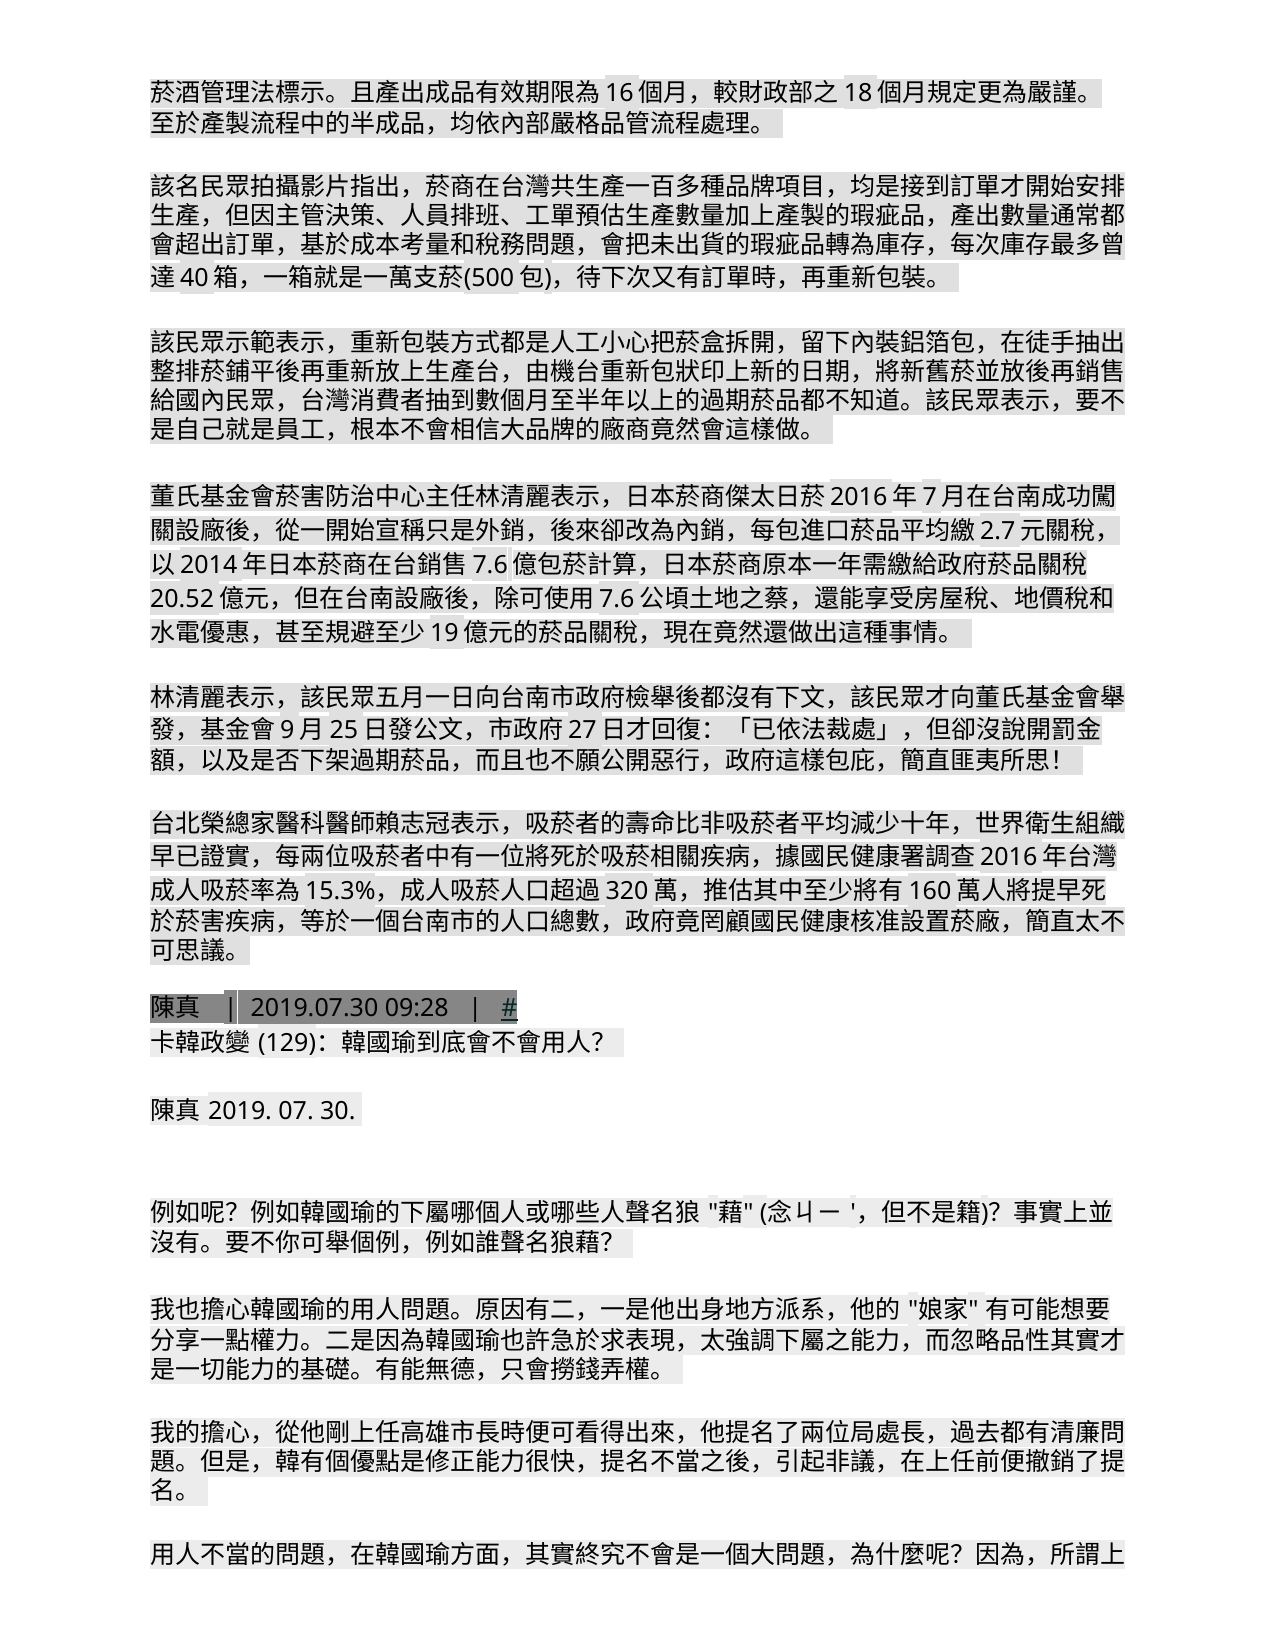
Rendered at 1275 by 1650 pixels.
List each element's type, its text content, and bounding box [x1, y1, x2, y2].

text 卡韓政變 (129)：韓國瑜到底會不會用人？ 陳真 2019. 07. 30. 例如呢？例如韓國瑜的下屬哪個人或哪些人聲名狼 "藉" (念ㄐㄧ '，但不是籍)？事實上並沒有。要不你可舉個例，例如誰聲名狼藉？ 我也擔心韓國瑜的用人問題。原因有二，一是他出身地方派系，他的 "娘家" 有可能想要分享一點權力。二是因為韓國瑜也許急於求表現，太強調下屬之能力，而忽略品性其實才是一切能力的基礎。有能無德，只會撈錢弄權。 我的擔心，從他剛上任高雄市長時便可看得出來，他提名了兩位局處長，過去都有清廉問題。但是，韓有個優點是修正能力很快，提名不當之後，引起非議，在上任前便撤銷了提名。 用人不當的問題，在韓國瑜方面，其實終究不會是一個大問題，為什麼呢？因為，所謂上 [150, 1024, 1125, 1569]
text 卡韓政變 (130)：如果陳定南還活著... 陳真 2019. 07. 30. 人渣黨貪污腐敗之瘋狂與貪婪，是一般人無法想像的，只能用 "瘋了" 或 "喪心病狂" 一詞來形容。 所謂國安局走私案，連冰山一角或九牛一毛都稱不上，單筆買賣利潤僅僅數百萬元，給人渣黨大官小官們塞牙縫都不夠。但是，從它所牽扯的在台南設廠的什麼日商傑太菸廠，高達數百億利益的種種政治巧門，你大約就能看見官商之間如何利益與共之冰山一角；甚至不須所謂 "違法"，照樣能財源滾滾。 另外，請看第11分鐘至14分鐘： https://www.youtube.com/watch?v=zSYMn1eNIAY 這家曾經竄改過期香菸的黑心日商菸廠，跟民進黨關係非常好，特別是新潮流。相關報導請看底下去年十月的新聞。 2000年5月20日，阿扁打著清廉旗號上台執政。幾天後，2000年6月1日，當時被指派擔任法務部長的陳定南在立法院公開如此說道："民進黨執政之後，預估一年可以省下大約五千一百億的國民黨貪污損失"。這些話，陳定南其實在黨外時期就常常講。 28年前，也就是1991年的10月10日，因為李鎮源老師的號召，我參加了在台大醫院門口舉行的 "反刑法一百條" 抗爭，徹夜靜坐。那一晚，有個人跑來坐在我旁邊，找我聊天，那個人就是陳定南，主動講起林義雄如何被刑求，講到激動處，陳定南還掀起上衣，露出整個胸膛，指出林義雄被刑求後的傷痕位置；同時也講到他的一個政治理想就是：他認為，台灣以後可以大減稅，因為他說一年被國民黨貪污或浪費掉的金額至少有五千多億。將來民進黨如果執政，這筆省下來的貪污錢就夠用了。 陳定南講得如此篤定，我相信他的善意，但不相信民進黨執政將會一介不取。因為當時民進黨人僅僅只有一點點權力，就開始學著包娼包賭包工程收回扣了，憑什麼哪天如果獨攬大權就會一介不取？ 我常想起陳定南，他死得太早了，如果他還活著，我常想，他要怎麼面對理想的破滅？他要怎麼面對民進黨的質變？他要怎麼面對由各路人渣竄位把持、變成一種貪婪無度的人渣黨？ 請大家有點耐心，仔仔細細把底下報導看完，這或許能讓你約略了解官商勾結之冰山一角。 ============== 超怒！傑太日菸竄改菸盒日期 台灣民眾竟抽過期菸 2018/10/01 中時 鄭郁蓁 日本菸商騙很大！2016年來台設廠，不僅年省19億元關稅，現在更傳出竟竄改菸盒上的日期，把過期菸品重新印上新的製造日期和有效日期，再賣給台灣消費者！董氏基金會今天痛批，國際菸廠毫無誠信，台南市政府財稅局則掩蓋非法。 董氏基金會和消基會今天聯手揭露指出，日本菸商傑太日菸公然竄改菸盒日期。董氏基金會指出，今年五月一日，一名曾在菸廠員工向台南市政府檢舉，傑太日菸從設廠以來，即進行竄改行為。 日煙國際製造股份有限公司則發聲明表示，在台營運產製出廠並流通市面的所有成品均依菸酒管理法標示。且產出成品有效期限為16個月，較財政部之18個月規定更為嚴謹。至於產製流程中的半成品，均依內部嚴格品管流程處理。 該名民眾拍攝影片指出，菸商在台灣共生產一百多種品牌項目，均是接到訂單才開始安排生產，但因主管決策、人員排班、工單預估生產數量加上產製的瑕疵品，產出數量通常都會超出訂單，基於成本考量和稅務問題，會把未出貨的瑕疵品轉為庫存，每次庫存最多曾達40箱，一箱就是一萬支菸(500包)，待下次又有訂單時，再重新包裝。 該民眾示範表示，重新包裝方式都是人工小心把菸盒拆開，留下內裝鋁箔包，在徒手抽出整排菸鋪平後再重新放上生產台，由機台重新包狀印上新的日期，將新舊菸並放後再銷售給國內民眾，台灣消費者抽到數個月至半年以上的過期菸品都不知道。該民眾表示，要不是自己就是員工，根本不會相信大品牌的廠商竟然會這樣做。 董氏基金會菸害防治中心主任林清麗表示，日本菸商傑太日菸2016年7月在台南成功闖關設廠後，從一開始宣稱只是外銷，後來卻改為內銷，每包進口菸品平均繳2.7元關稅，以2014年日本菸商在台銷售7.6億包菸計算，日本菸商原本一年需繳給政府菸品關稅20.52億元，但在台南設廠後，除可使用7.6公頃土地之蔡，還能享受房屋稅、地價稅和水電優惠，甚至規避至少19億元的菸品關稅，現在竟然還做出這種事情。 林清麗表示，該民眾五月一日向台南市政府檢舉後都沒有下文，該民眾才向董氏基金會舉發，基金會9月25日發公文，市政府27日才回復：「已依法裁處」，但卻沒說開罰金額，以及是否下架過期菸品，而且也不願公開惡行，政府這樣包庇，簡直匪夷所思！ 台北榮總家醫科醫師賴志冠表示，吸菸者的壽命比非吸菸者平均減少十年，世界衛生組織早已證實，每兩位吸菸者中有一位將死於吸菸相關疾病，據國民健康署調查2016年台灣成人吸菸率為15.3%，成人吸菸人口超過320萬，推估其中至少將有160萬人將提早死於菸害疾病，等於一個台南市的人口總數，政府竟罔顧國民健康核准設置菸廠，簡直太不可思議。 [150, 75, 1125, 965]
text 陳真 | 2019.07.30 09:28 | # [150, 990, 1125, 1024]
